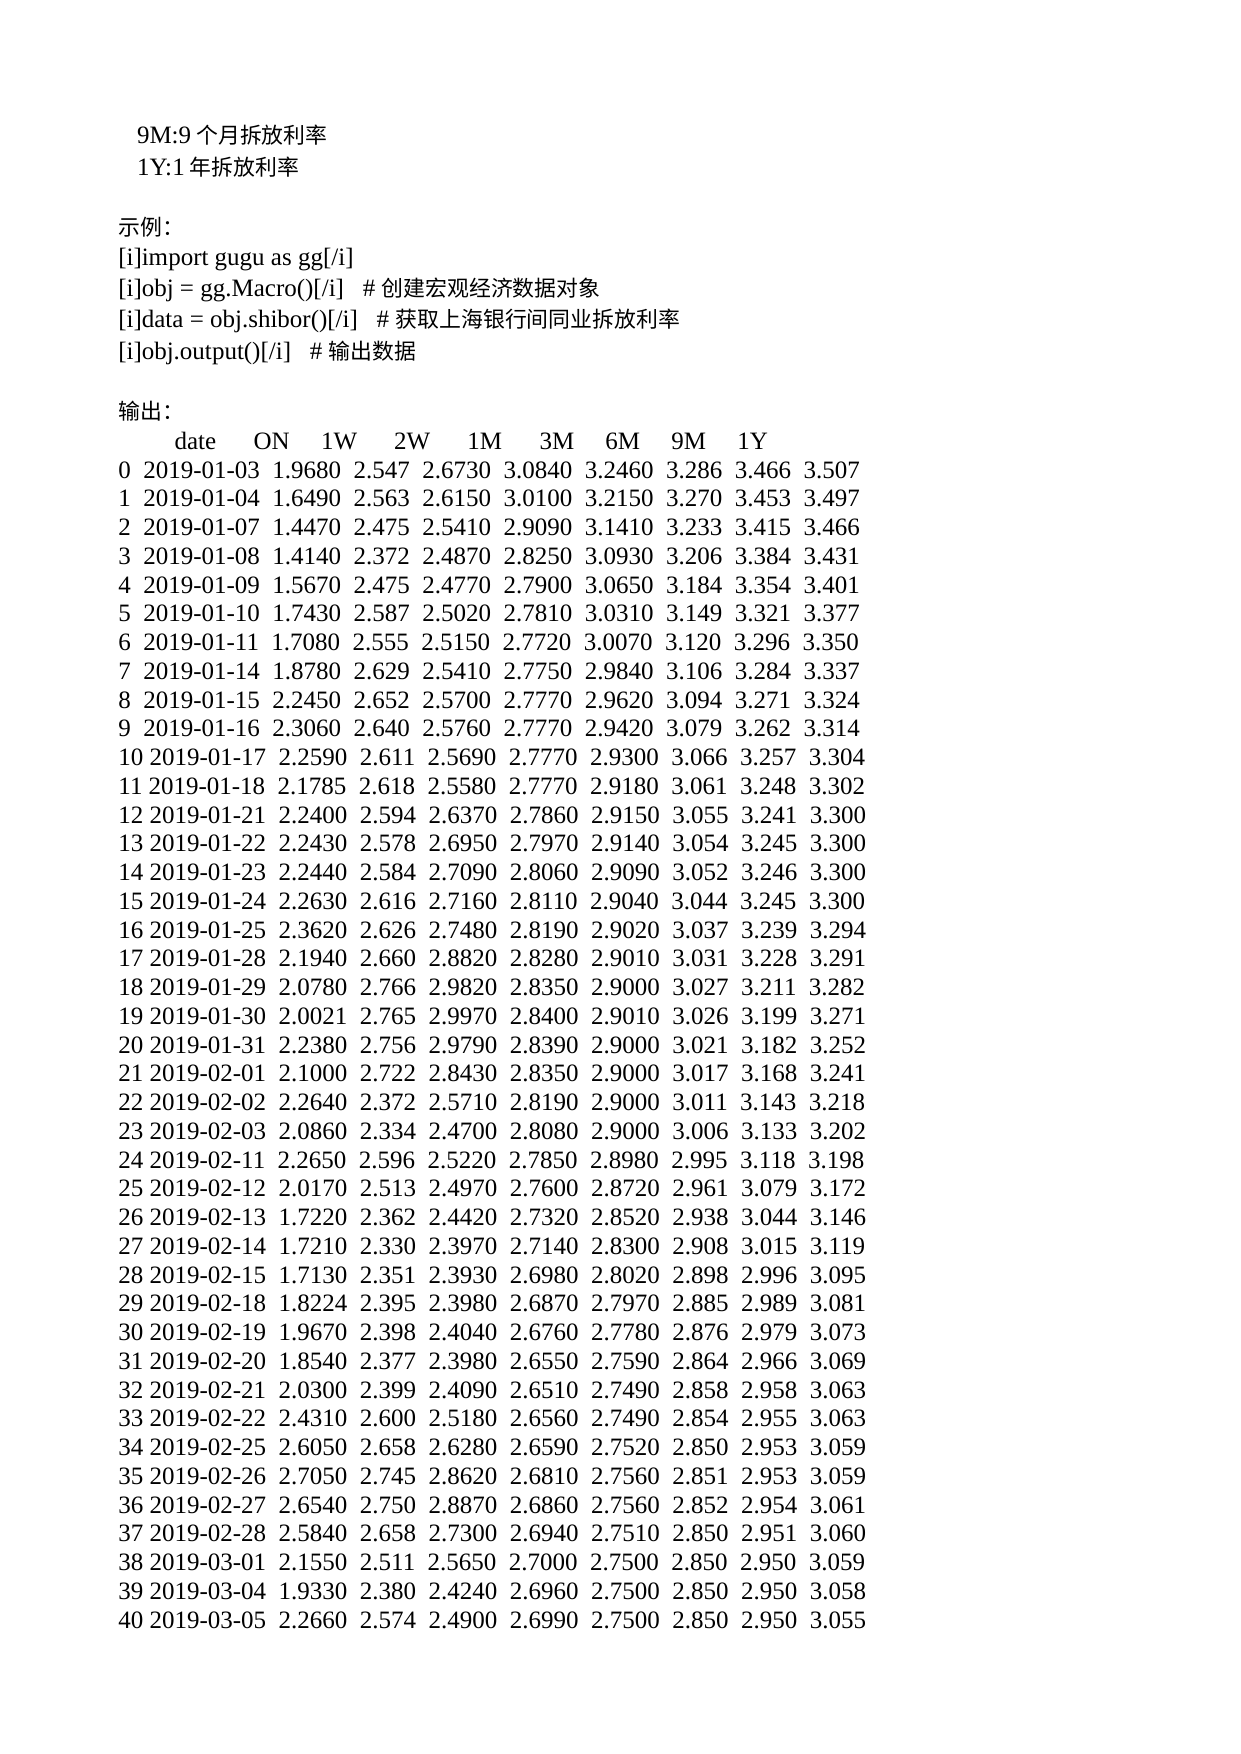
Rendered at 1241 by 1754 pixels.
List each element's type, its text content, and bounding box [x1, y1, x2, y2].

text [i]import gugu as gg[/i] [118, 242, 1122, 271]
text 6 2019-01-11 1.7080 2.555 2.5150 2.7720 3.0070 3.120 3.296 3.350 [118, 627, 1122, 656]
text [i]obj = gg.Macro()[/i] # 创建宏观经济数据对象 [118, 271, 1122, 302]
text 2 2019-01-07 1.4470 2.475 2.5410 2.9090 3.1410 3.233 3.415 3.466 [118, 512, 1122, 541]
text 29 2019-02-18 1.8224 2.395 2.3980 2.6870 2.7970 2.885 2.989 3.081 [118, 1288, 1122, 1317]
text 17 2019-01-28 2.1940 2.660 2.8820 2.8280 2.9010 3.031 3.228 3.291 [118, 943, 1122, 972]
text 26 2019-02-13 1.7220 2.362 2.4420 2.7320 2.8520 2.938 3.044 3.146 [118, 1202, 1122, 1231]
text 12 2019-01-21 2.2400 2.594 2.6370 2.7860 2.9150 3.055 3.241 3.300 [118, 800, 1122, 828]
text 38 2019-03-01 2.1550 2.511 2.5650 2.7000 2.7500 2.850 2.950 3.059 [118, 1547, 1122, 1576]
text 0 2019-01-03 1.9680 2.547 2.6730 3.0840 3.2460 3.286 3.466 3.507 [118, 455, 1122, 483]
text 33 2019-02-22 2.4310 2.600 2.5180 2.6560 2.7490 2.854 2.955 3.063 [118, 1403, 1122, 1432]
text 11 2019-01-18 2.1785 2.618 2.5580 2.7770 2.9180 3.061 3.248 3.302 [118, 771, 1122, 800]
text 35 2019-02-26 2.7050 2.745 2.8620 2.6810 2.7560 2.851 2.953 3.059 [118, 1461, 1122, 1490]
text 24 2019-02-11 2.2650 2.596 2.5220 2.7850 2.8980 2.995 3.118 3.198 [118, 1145, 1122, 1173]
text 36 2019-02-27 2.6540 2.750 2.8870 2.6860 2.7560 2.852 2.954 3.061 [118, 1490, 1122, 1518]
text 5 2019-01-10 1.7430 2.587 2.5020 2.7810 3.0310 3.149 3.321 3.377 [118, 598, 1122, 627]
text 7 2019-01-14 1.8780 2.629 2.5410 2.7750 2.9840 3.106 3.284 3.337 [118, 656, 1122, 685]
text 16 2019-01-25 2.3620 2.626 2.7480 2.8190 2.9020 3.037 3.239 3.294 [118, 915, 1122, 943]
text 28 2019-02-15 1.7130 2.351 2.3930 2.6980 2.8020 2.898 2.996 3.095 [118, 1260, 1122, 1288]
text 20 2019-01-31 2.2380 2.756 2.9790 2.8390 2.9000 3.021 3.182 3.252 [118, 1030, 1122, 1058]
text 25 2019-02-12 2.0170 2.513 2.4970 2.7600 2.8720 2.961 3.079 3.172 [118, 1173, 1122, 1202]
text 9M:9个月拆放利率 [118, 118, 1122, 150]
text 1 2019-01-04 1.6490 2.563 2.6150 3.0100 3.2150 3.270 3.453 3.497 [118, 483, 1122, 512]
text 14 2019-01-23 2.2440 2.584 2.7090 2.8060 2.9090 3.052 3.246 3.300 [118, 857, 1122, 886]
text 10 2019-01-17 2.2590 2.611 2.5690 2.7770 2.9300 3.066 3.257 3.304 [118, 742, 1122, 771]
text 示例： [118, 210, 1122, 242]
text 31 2019-02-20 1.8540 2.377 2.3980 2.6550 2.7590 2.864 2.966 3.069 [118, 1346, 1122, 1375]
text 9 2019-01-16 2.3060 2.640 2.5760 2.7770 2.9420 3.079 3.262 3.314 [118, 713, 1122, 742]
text 8 2019-01-15 2.2450 2.652 2.5700 2.7770 2.9620 3.094 3.271 3.324 [118, 685, 1122, 713]
text 19 2019-01-30 2.0021 2.765 2.9970 2.8400 2.9010 3.026 3.199 3.271 [118, 1001, 1122, 1030]
text 30 2019-02-19 1.9670 2.398 2.4040 2.6760 2.7780 2.876 2.979 3.073 [118, 1317, 1122, 1346]
text 32 2019-02-21 2.0300 2.399 2.4090 2.6510 2.7490 2.858 2.958 3.063 [118, 1375, 1122, 1403]
text 40 2019-03-05 2.2660 2.574 2.4900 2.6990 2.7500 2.850 2.950 3.055 [118, 1605, 1122, 1633]
text 39 2019-03-04 1.9330 2.380 2.4240 2.6960 2.7500 2.850 2.950 3.058 [118, 1576, 1122, 1605]
text 1Y:1年拆放利率 [118, 150, 1122, 181]
text 18 2019-01-29 2.0780 2.766 2.9820 2.8350 2.9000 3.027 3.211 3.282 [118, 972, 1122, 1001]
text 23 2019-02-03 2.0860 2.334 2.4700 2.8080 2.9000 3.006 3.133 3.202 [118, 1116, 1122, 1145]
text 13 2019-01-22 2.2430 2.578 2.6950 2.7970 2.9140 3.054 3.245 3.300 [118, 828, 1122, 857]
text 22 2019-02-02 2.2640 2.372 2.5710 2.8190 2.9000 3.011 3.143 3.218 [118, 1087, 1122, 1116]
text 27 2019-02-14 1.7210 2.330 2.3970 2.7140 2.8300 2.908 3.015 3.119 [118, 1231, 1122, 1260]
text 34 2019-02-25 2.6050 2.658 2.6280 2.6590 2.7520 2.850 2.953 3.059 [118, 1432, 1122, 1461]
text 21 2019-02-01 2.1000 2.722 2.8430 2.8350 2.9000 3.017 3.168 3.241 [118, 1058, 1122, 1087]
text date ON 1W 2W 1M 3M 6M 9M 1Y [118, 426, 1122, 455]
text 4 2019-01-09 1.5670 2.475 2.4770 2.7900 3.0650 3.184 3.354 3.401 [118, 570, 1122, 598]
text 15 2019-01-24 2.2630 2.616 2.7160 2.8110 2.9040 3.044 3.245 3.300 [118, 886, 1122, 915]
text 37 2019-02-28 2.5840 2.658 2.7300 2.6940 2.7510 2.850 2.951 3.060 [118, 1518, 1122, 1547]
text 3 2019-01-08 1.4140 2.372 2.4870 2.8250 3.0930 3.206 3.384 3.431 [118, 541, 1122, 570]
text [i]data = obj.shibor()[/i] # 获取上海银行间同业拆放利率 [118, 302, 1122, 334]
text [i]obj.output()[/i] # 输出数据 [118, 334, 1122, 366]
text 输出： [118, 394, 1122, 426]
